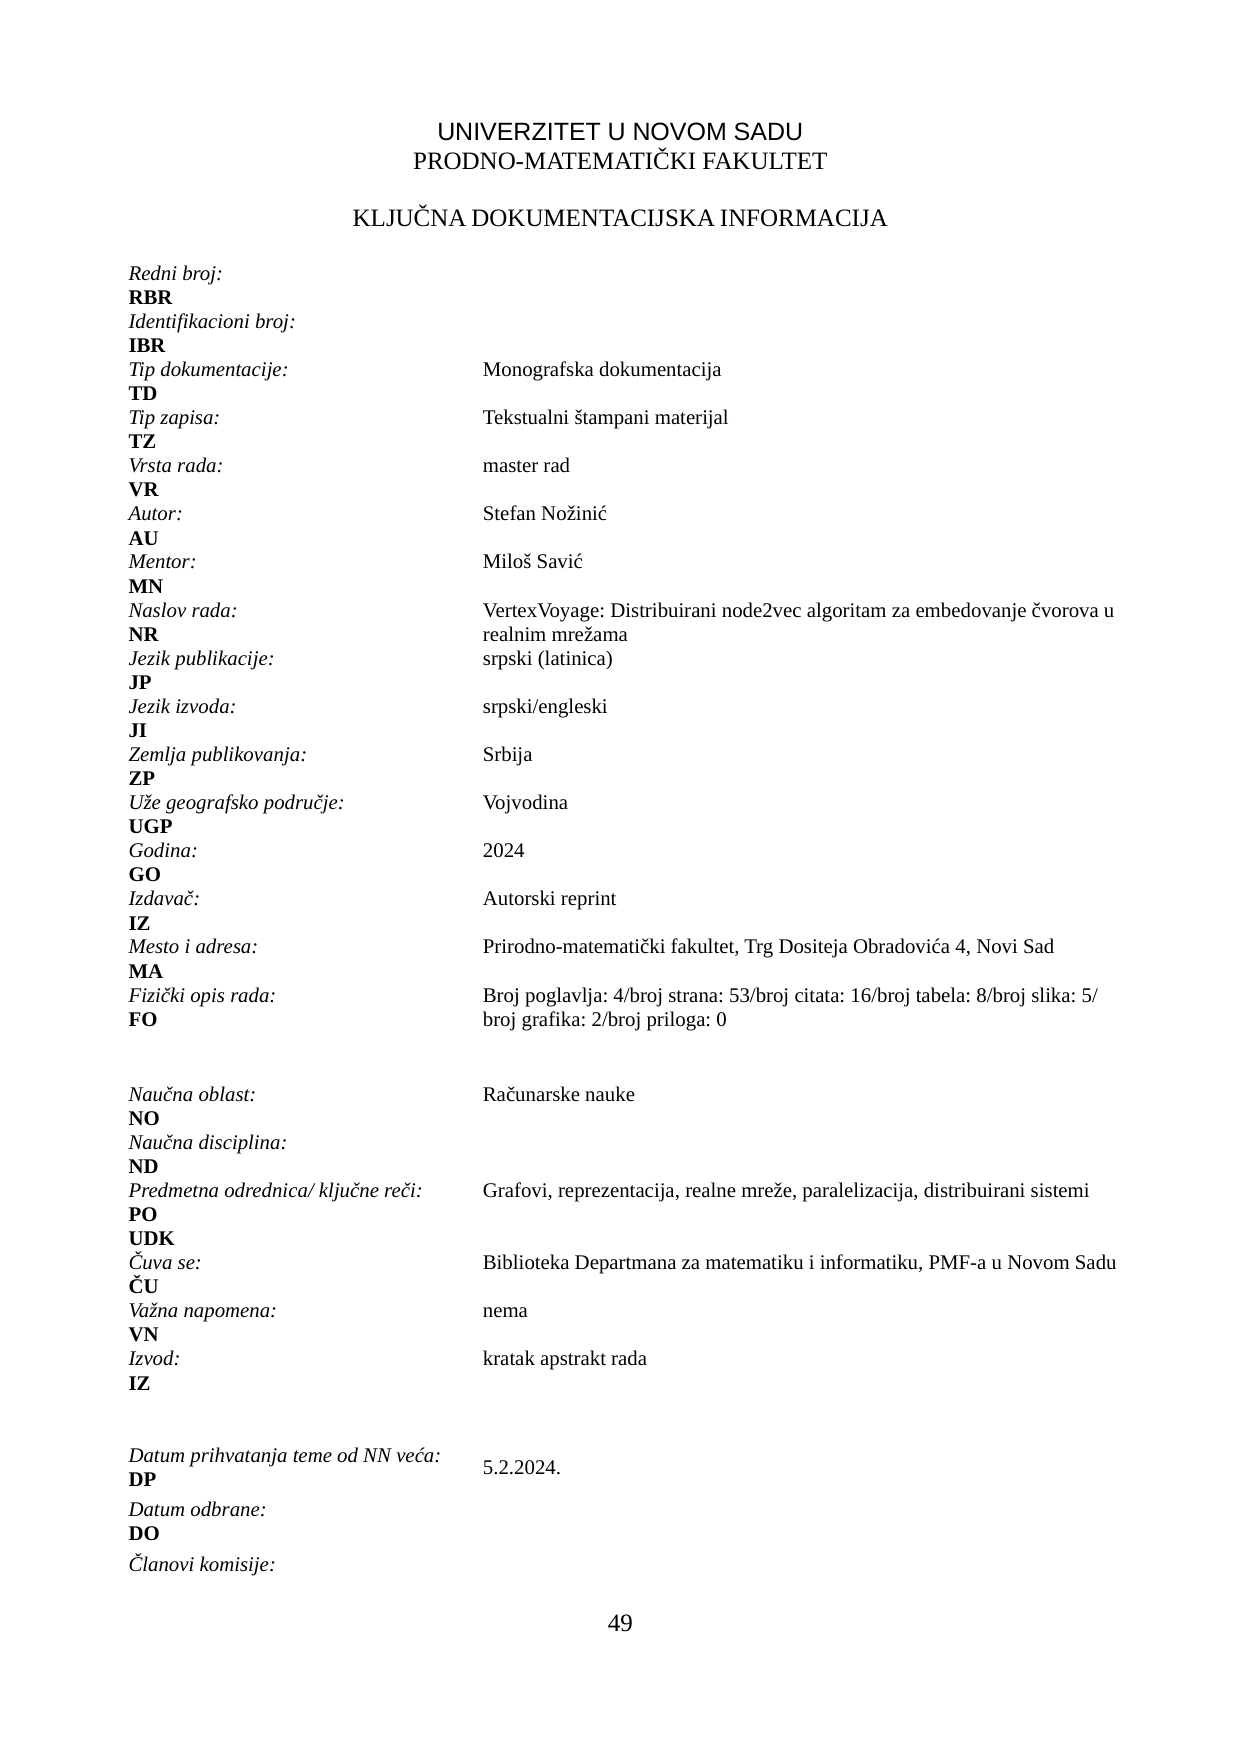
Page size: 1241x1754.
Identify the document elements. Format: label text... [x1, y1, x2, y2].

table_cell Fizički opis rada: FO [117, 983, 471, 1082]
table_cell Autorski reprint [471, 886, 1129, 934]
table_cell VertexVoyage: Distribuirani node2vec algoritam za embedovanje čvorova u realnim mrežama [471, 598, 1129, 646]
table_cell Monografska dokumentacija [471, 357, 1129, 405]
table_cell Autor: AU [117, 501, 471, 549]
table_cell Jezik publikacije: JP [117, 646, 471, 694]
table_cell Biblioteka Departmana za matematiku i informatiku, PMF-a u Novom Sadu [471, 1250, 1129, 1298]
table_cell Članovi komisije: [117, 1552, 471, 1579]
text KLJUČNA DOKUMENTACIJSKA INFORMACIJA [117, 203, 1123, 232]
table_cell Stefan Nožinić [471, 501, 1129, 549]
table_cell Datum prihvatanja teme od NN veća: DP [117, 1443, 471, 1491]
table_cell Grafovi, reprezentacija, realne mreže, paralelizacija, distribuirani sistemi [471, 1178, 1129, 1250]
table_cell Tekstualni štampani materijal [471, 405, 1129, 453]
table_cell [471, 1130, 1129, 1178]
table_cell Tip zapisa: TZ [117, 405, 471, 453]
table_cell srpski (latinica) [471, 646, 1129, 694]
table_cell Mesto i adresa: MA [117, 935, 471, 983]
table_cell [471, 309, 1129, 357]
table_cell Identifikacioni broj: IBR [117, 309, 471, 357]
table_cell Predmetna odrednica/ ključne reči: PO UDK [117, 1178, 471, 1250]
table_cell Vrsta rada: VR [117, 453, 471, 501]
table_cell Važna napomena: VN [117, 1298, 471, 1346]
table_cell Izvod: IZ [117, 1346, 471, 1443]
table_cell Jezik izvoda: JI [117, 694, 471, 742]
table_cell Tip dokumentacije: TD [117, 357, 471, 405]
table_cell Prirodno-matematički fakultet, Trg Dositeja Obradovića 4, Novi Sad [471, 935, 1129, 983]
table_cell master rad [471, 453, 1129, 501]
table_cell Čuva se: ČU [117, 1250, 471, 1298]
table_cell [471, 1491, 1129, 1552]
table_cell nema [471, 1298, 1129, 1346]
table_cell Naučna disciplina: ND [117, 1130, 471, 1178]
table_cell Zemlja publikovanja: ZP [117, 742, 471, 790]
table_cell Godina: GO [117, 838, 471, 886]
table_cell Računarske nauke [471, 1082, 1129, 1130]
table_cell [471, 1552, 1129, 1579]
table_header Redni broj: RBR [117, 261, 471, 309]
table_cell 2024 [471, 838, 1129, 886]
table_cell Uže geografsko područje: UGP [117, 790, 471, 838]
text PRODNO-MATEMATIČKI FAKULTET [117, 146, 1123, 174]
table_cell kratak apstrakt rada [471, 1346, 1129, 1443]
table_cell srpski/engleski [471, 694, 1129, 742]
table_cell Naslov rada: NR [117, 598, 471, 646]
table_cell Vojvodina [471, 790, 1129, 838]
table_cell Miloš Savić [471, 550, 1129, 598]
table_cell Datum odbrane: DO [117, 1491, 471, 1552]
table_cell Mentor: MN [117, 550, 471, 598]
table_cell Broj poglavlja: 4/broj strana: 53/broj citata: 16/broj tabela: 8/broj slika: 5/ broj grafika: 2/broj priloga: 0 [471, 983, 1129, 1082]
title UNIVERZITET U NOVOM SADU [117, 117, 1123, 146]
table_cell 5.2.2024. [471, 1443, 1129, 1491]
table_cell Izdavač: IZ [117, 886, 471, 934]
table_header [471, 261, 1129, 309]
table_cell Srbija [471, 742, 1129, 790]
table_cell Naučna oblast: NO [117, 1082, 471, 1130]
